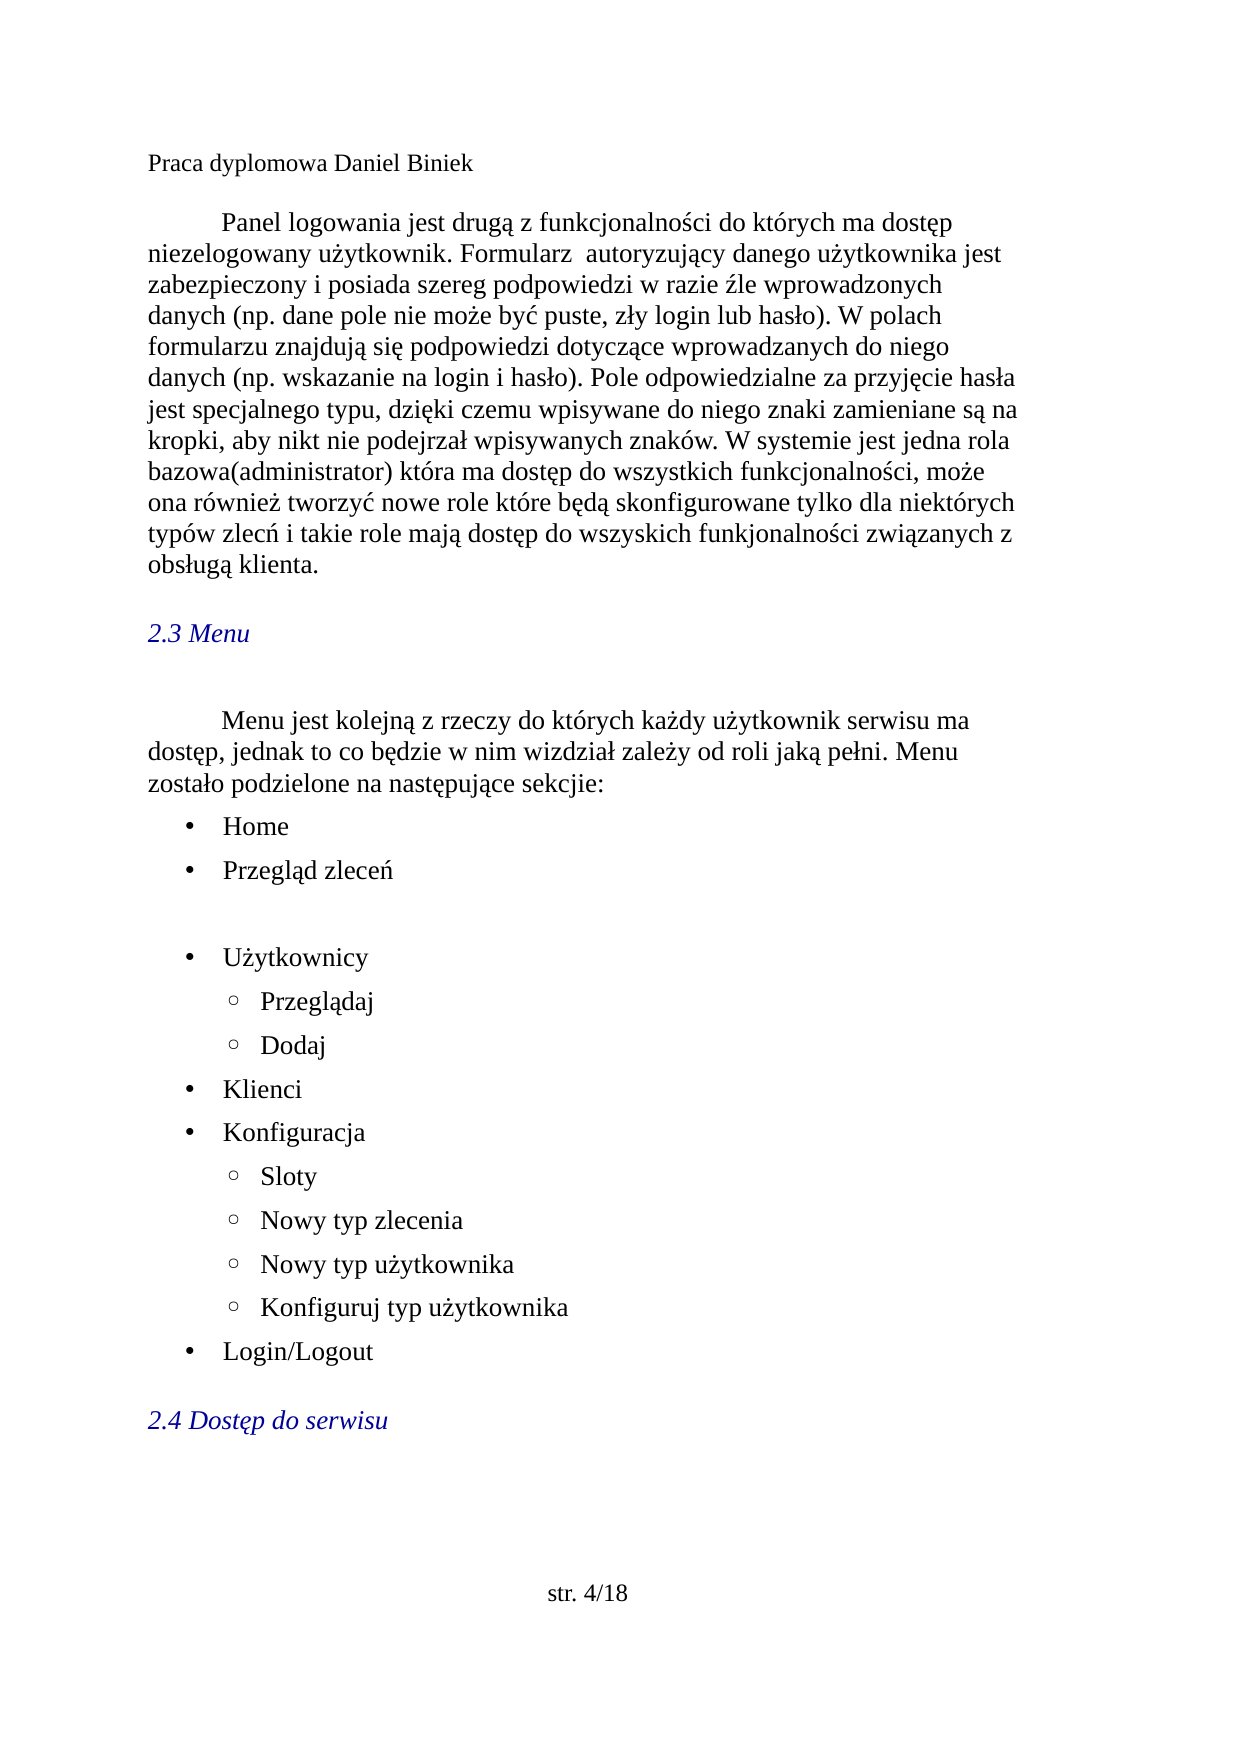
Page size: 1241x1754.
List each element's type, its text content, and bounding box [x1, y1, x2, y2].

text Menu jest kolejną z rzeczy do których każdy użytkownik serwisu ma dostęp, jednak to co będzie w nim wizdział zależy od roli jaką pełni. Menu zostało podzielone na następujące sekcjie: [148, 704, 1028, 798]
list Login/Logout [185, 1335, 1028, 1366]
text Panel logowania jest drugą z funkcjonalności do których ma dostęp niezelogowany użytkownik. Formularz autoryzujący danego użytkownika jest zabezpieczony i posiada szereg podpowiedzi w razie źle wprowadzonych danych (np. dane pole nie może być puste, zły login lub hasło). W polach formularzu znajdują się podpowiedzi dotyczące wprowadzanych do niego danych (np. wskazanie na login i hasło). Pole odpowiedzialne za przyjęcie hasła jest specjalnego typu, dzięki czemu wpisywane do niego znaki zamieniane są na kropki, aby nikt nie podejrzał wpisywanych znaków. W systemie jest jedna rola bazowa(administrator) która ma dostęp do wszystkich funkcjonalności, może ona również tworzyć nowe role które będą skonfigurowane tylko dla niektórych typów zlecń i takie role mają dostęp do wszyskich funkjonalności związanych z obsługą klienta. [148, 206, 1028, 579]
list Dodaj [223, 1029, 1028, 1060]
list Użytkownicy [185, 941, 1028, 973]
list Sloty [223, 1160, 1028, 1191]
list Nowy typ użytkownika [223, 1248, 1028, 1279]
subtitle 2.3 Menu [148, 617, 1028, 648]
list Przegląd zleceń [185, 854, 1028, 885]
list Home [185, 810, 1028, 842]
list Przeglądaj [223, 985, 1028, 1016]
list Klienci [185, 1073, 1028, 1104]
list Konfiguruj typ użytkownika [223, 1291, 1028, 1323]
list Konfiguracja [185, 1116, 1028, 1148]
subtitle 2.4 Dostęp do serwisu [148, 1404, 1028, 1435]
list Nowy typ zlecenia [223, 1204, 1028, 1235]
